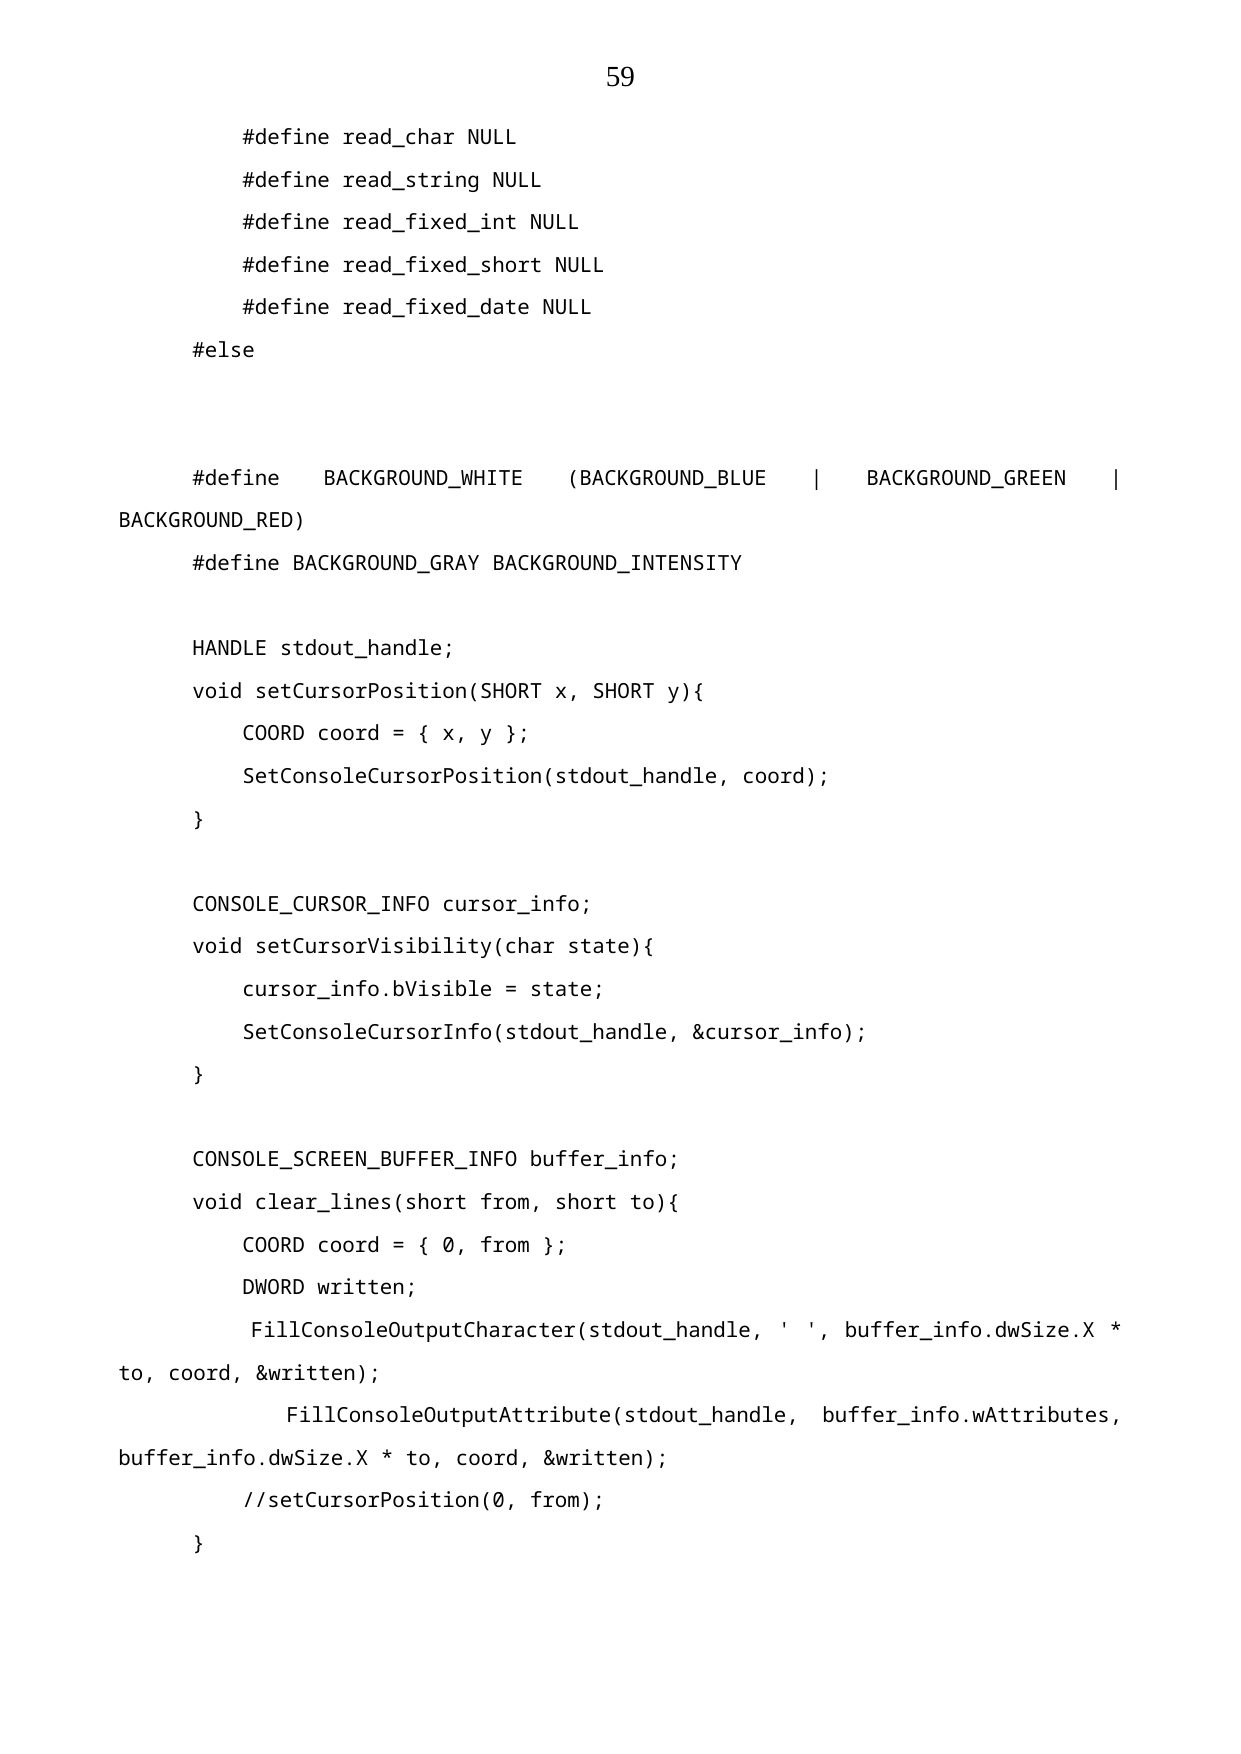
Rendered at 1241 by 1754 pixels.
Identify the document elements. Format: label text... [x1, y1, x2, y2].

text //setCursorPosition(0, from); [118, 1485, 1122, 1514]
text CONSOLE_CURSOR_INFO cursor_info; [118, 889, 1122, 917]
text #define read_fixed_int NULL [118, 207, 1122, 236]
text #define read_string NULL [118, 165, 1122, 193]
text #define read_fixed_short NULL [118, 250, 1122, 278]
text CONSOLE_SCREEN_BUFFER_INFO buffer_info; [118, 1144, 1122, 1173]
text #define BACKGROUND_GRAY BACKGROUND_INTENSITY [118, 548, 1122, 577]
text cursor_info.bVisible = state; [118, 974, 1122, 1003]
text FillConsoleOutputCharacter(stdout_handle, ' ', buffer_info.dwSize.X * to, coord, &written); [118, 1315, 1122, 1386]
text FillConsoleOutputAttribute(stdout_handle, buffer_info.wAttributes, buffer_info.dwSize.X * to, coord, &written); [118, 1400, 1122, 1471]
text #else [118, 335, 1122, 363]
text COORD coord = { x, y }; [118, 718, 1122, 747]
text } [118, 1059, 1122, 1088]
text #define read_char NULL [118, 122, 1122, 151]
text #define BACKGROUND_WHITE (BACKGROUND_BLUE | BACKGROUND_GREEN | BACKGROUND_RED) [118, 463, 1122, 534]
text COORD coord = { 0, from }; [118, 1230, 1122, 1258]
text void clear_lines(short from, short to){ [118, 1187, 1122, 1216]
text SetConsoleCursorPosition(stdout_handle, coord); [118, 761, 1122, 789]
text } [118, 804, 1122, 832]
text } [118, 1528, 1122, 1556]
text SetConsoleCursorInfo(stdout_handle, &cursor_info); [118, 1017, 1122, 1045]
text DWORD written; [118, 1272, 1122, 1301]
text HANDLE stdout_handle; [118, 633, 1122, 662]
text void setCursorPosition(SHORT x, SHORT y){ [118, 676, 1122, 704]
text void setCursorVisibility(char state){ [118, 932, 1122, 960]
text #define read_fixed_date NULL [118, 292, 1122, 321]
